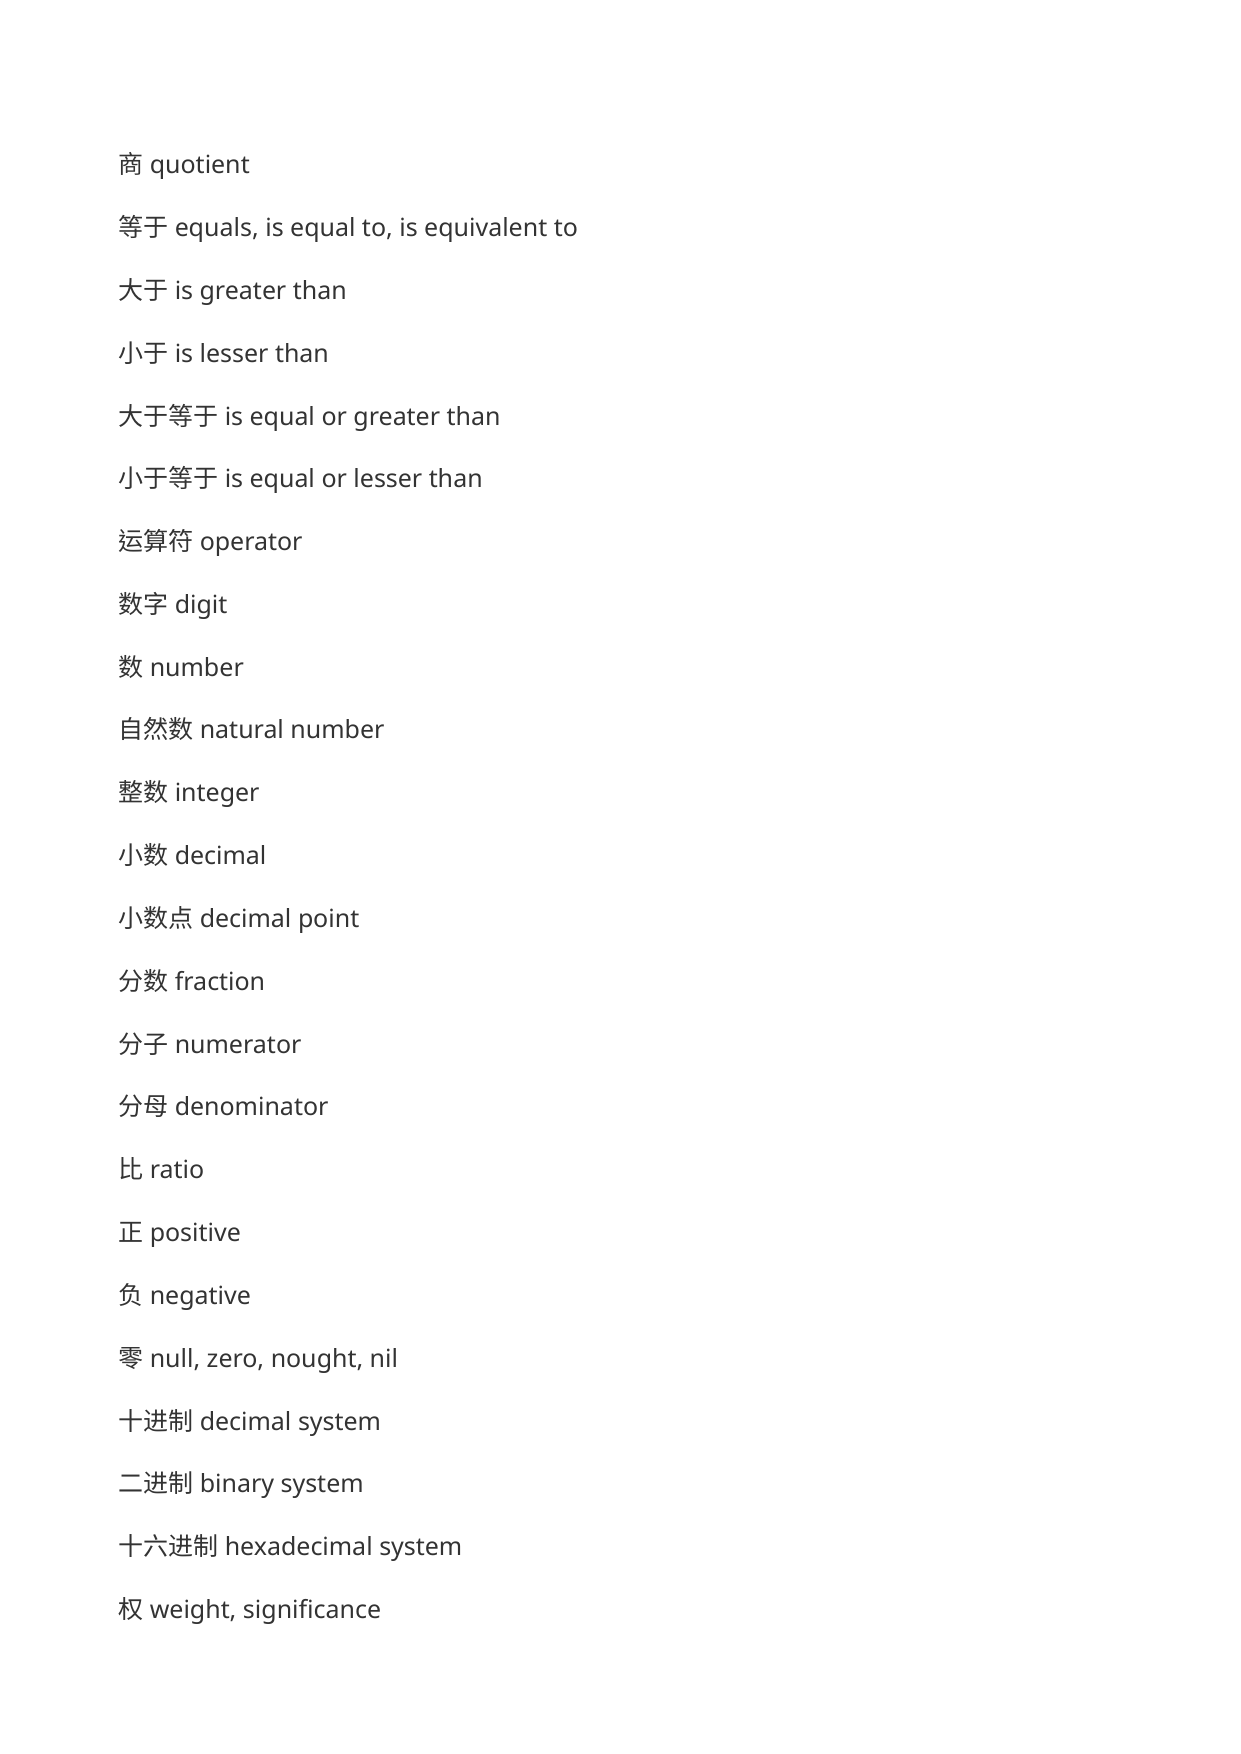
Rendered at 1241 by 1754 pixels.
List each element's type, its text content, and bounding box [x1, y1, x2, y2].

text 商 quotient 等于 equals, is equal to, is equivalent to 大于 is greater than 小于 is lesser than 大于等于 is equal or greater than 小于等于 is equal or lesser than 运算符 operator 数字 digit 数 number 自然数 natural number 整数 integer 小数 decimal 小数点 decimal point 分数 fraction 分子 numerator 分母 denominator 比 ratio 正 positive 负 negative 零 null, zero, nought, nil 十进制 decimal system 二进制 binary system 十六进制 hexadecimal system 权 weight, significance [118, 118, 1122, 1626]
